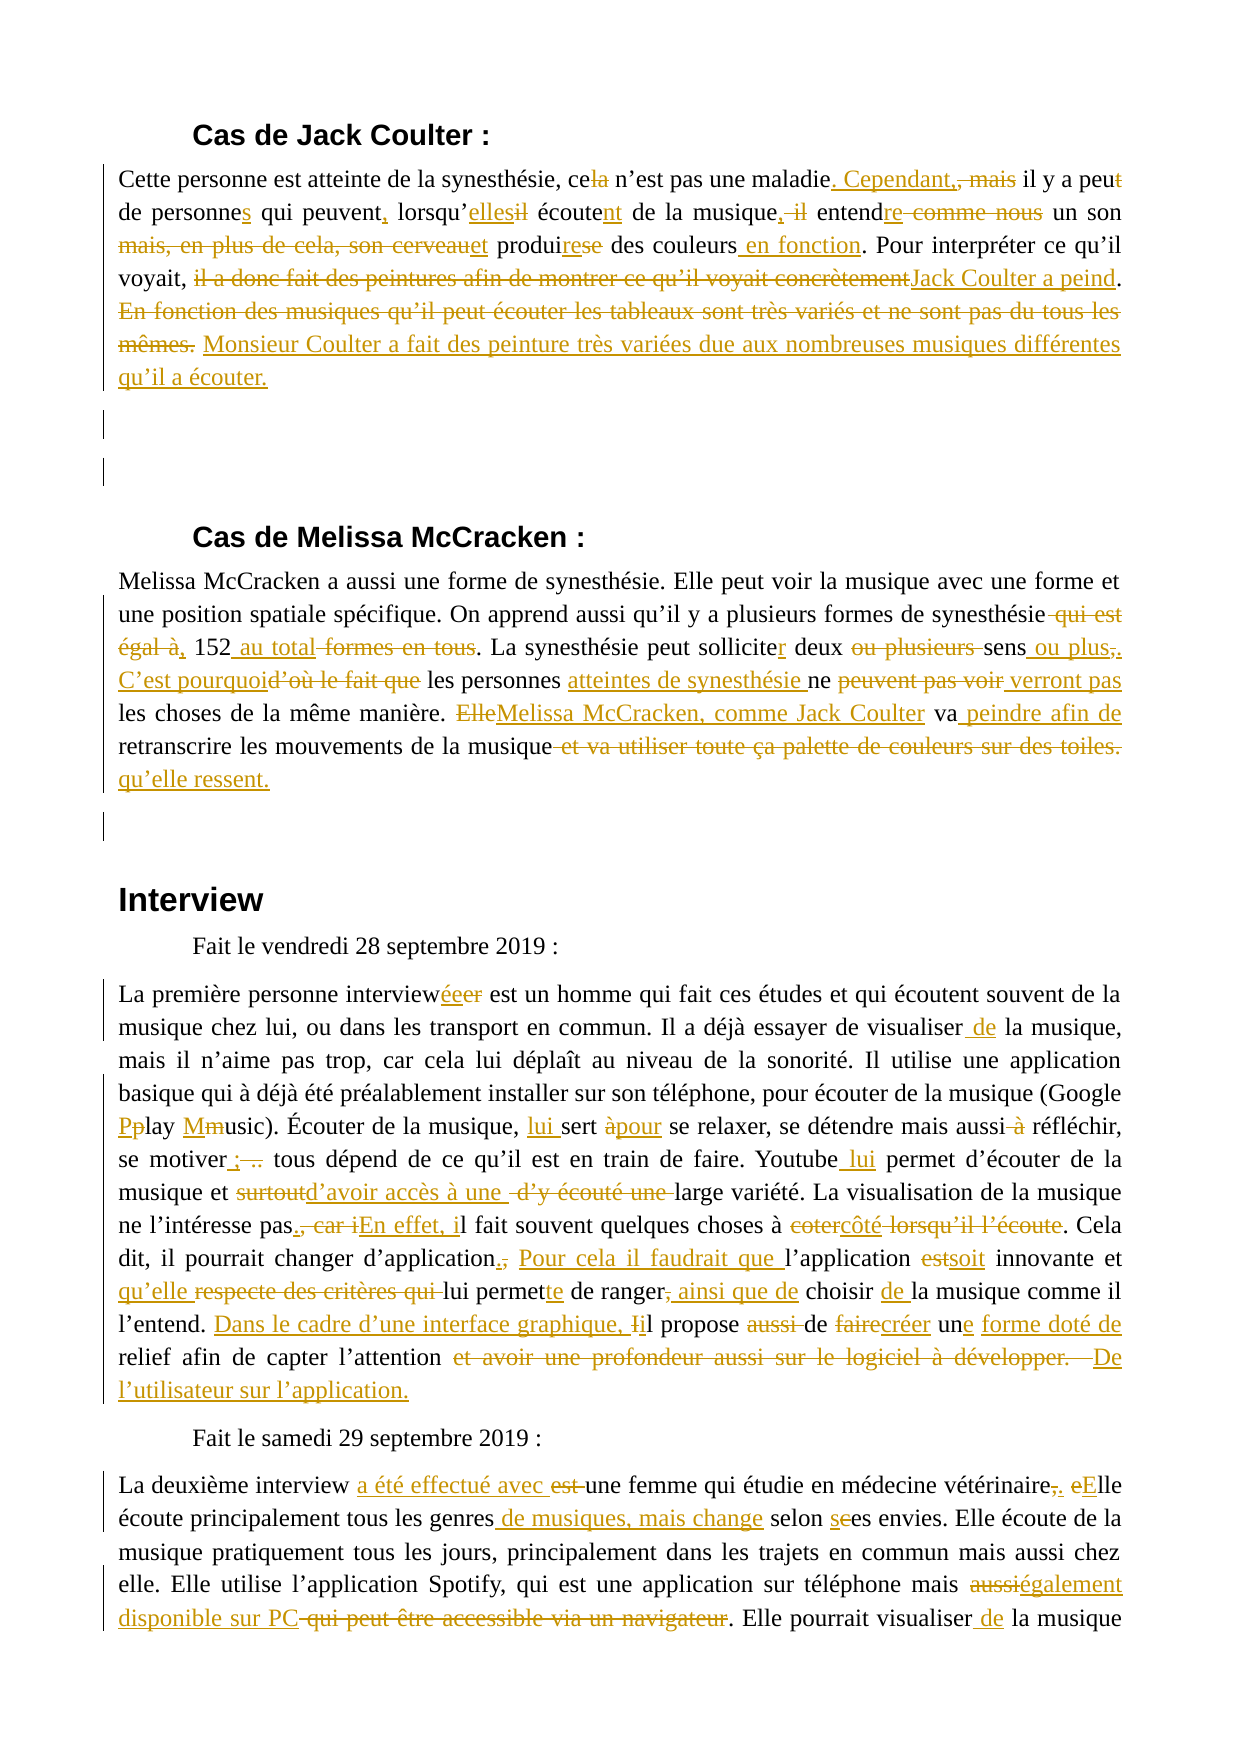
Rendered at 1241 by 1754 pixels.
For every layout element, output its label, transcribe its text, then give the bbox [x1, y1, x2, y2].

subtitle Interview [118, 880, 1122, 919]
text La première personne interviewée est un homme qui fait ces études et qui écoutent souvent de la musique chez lui, ou dans les transport en commun. Il a déjà essayer de visualiser de la musique, mais il n’aime pas trop, car cela lui déplaît au niveau de la sonorité. Il utilise une application basique qui à déjà été préalablement installer sur son téléphone, pour écouter de la musique (Google Play Music). Écouter de la musique, lui sert pour se relaxer, se détendre mais aussi réfléchir, se motiver ; tous dépend de ce qu’il est en train de faire. Youtube lui permet d’écouter de la musique et d’avoir accès à une large variété. La visualisation de la musique ne l’intéresse pas.En effet, il fait souvent quelques choses à côté. Cela dit, il pourrait changer d’application. Pour cela il faudrait que l’application soit innovante et qu’elle lui permette de ranger ainsi que de choisir de la musique comme il l’entend. Dans le cadre d’une interface graphique, il propose de créer une forme doté de relief afin de capter l’attention De l’utilisateur sur l’application. [118, 979, 1122, 1404]
subtitle Cas de Melissa McCracken : [118, 520, 1122, 554]
text Cette personne est atteinte de la synesthésie, ce n’est pas une maladie. Cependant, il y a peu de personnes qui peuvent, lorsqu’elles écoutent de la musique, entendre un son et produire des couleurs en fonction. Pour interpréter ce qu’il voyait, Jack Coulter a peind. Monsieur Coulter a fait des peinture très variées due aux nombreuses musiques différentes qu’il a écouter. [118, 164, 1122, 391]
text Fait le samedi 29 septembre 2019 : [118, 1423, 1122, 1452]
subtitle Cas de Jack Coulter : [118, 118, 1122, 152]
text Fait le vendredi 28 septembre 2019 : [118, 931, 1122, 960]
text La deuxième interview a été effectué avec une femme qui étudie en médecine vétérinaire. Elle écoute principalement tous les genres de musiques, mais change selon ses envies. Elle écoute de la musique pratiquement tous les jours, principalement dans les trajets en commun mais aussi chez elle. Elle utilise l’application Spotify, qui est une application sur téléphone mais également disponible sur PC. Elle pourrait visualiser de la musique par curiosité. Elle pourrait changer de logiciel s’il lui permettrais de faire des choses en plus qu’elle aimerait faire (comme lire des paroles de chanson). En fonction du genre de musique qu’elle écoute, elle ressentira des émotions différentes. La facilité de lecture et la qualité de vidéo sont des critère important selon elle. [118, 1471, 1122, 1631]
text Melissa McCracken a aussi une forme de synesthésie. Elle peut voir la musique avec une forme et une position spatiale spécifique. On apprend aussi qu’il y a plusieurs formes de synesthésie, 152 au total. La synesthésie peut solliciter deux sens ou plus. C’est pourquoi les personnes atteintes de synesthésie ne verront pas les choses de la même manière. Melissa McCracken, comme Jack Coulter va peindre afin de retranscrire les mouvements de la musique qu’elle ressent. [118, 566, 1122, 793]
